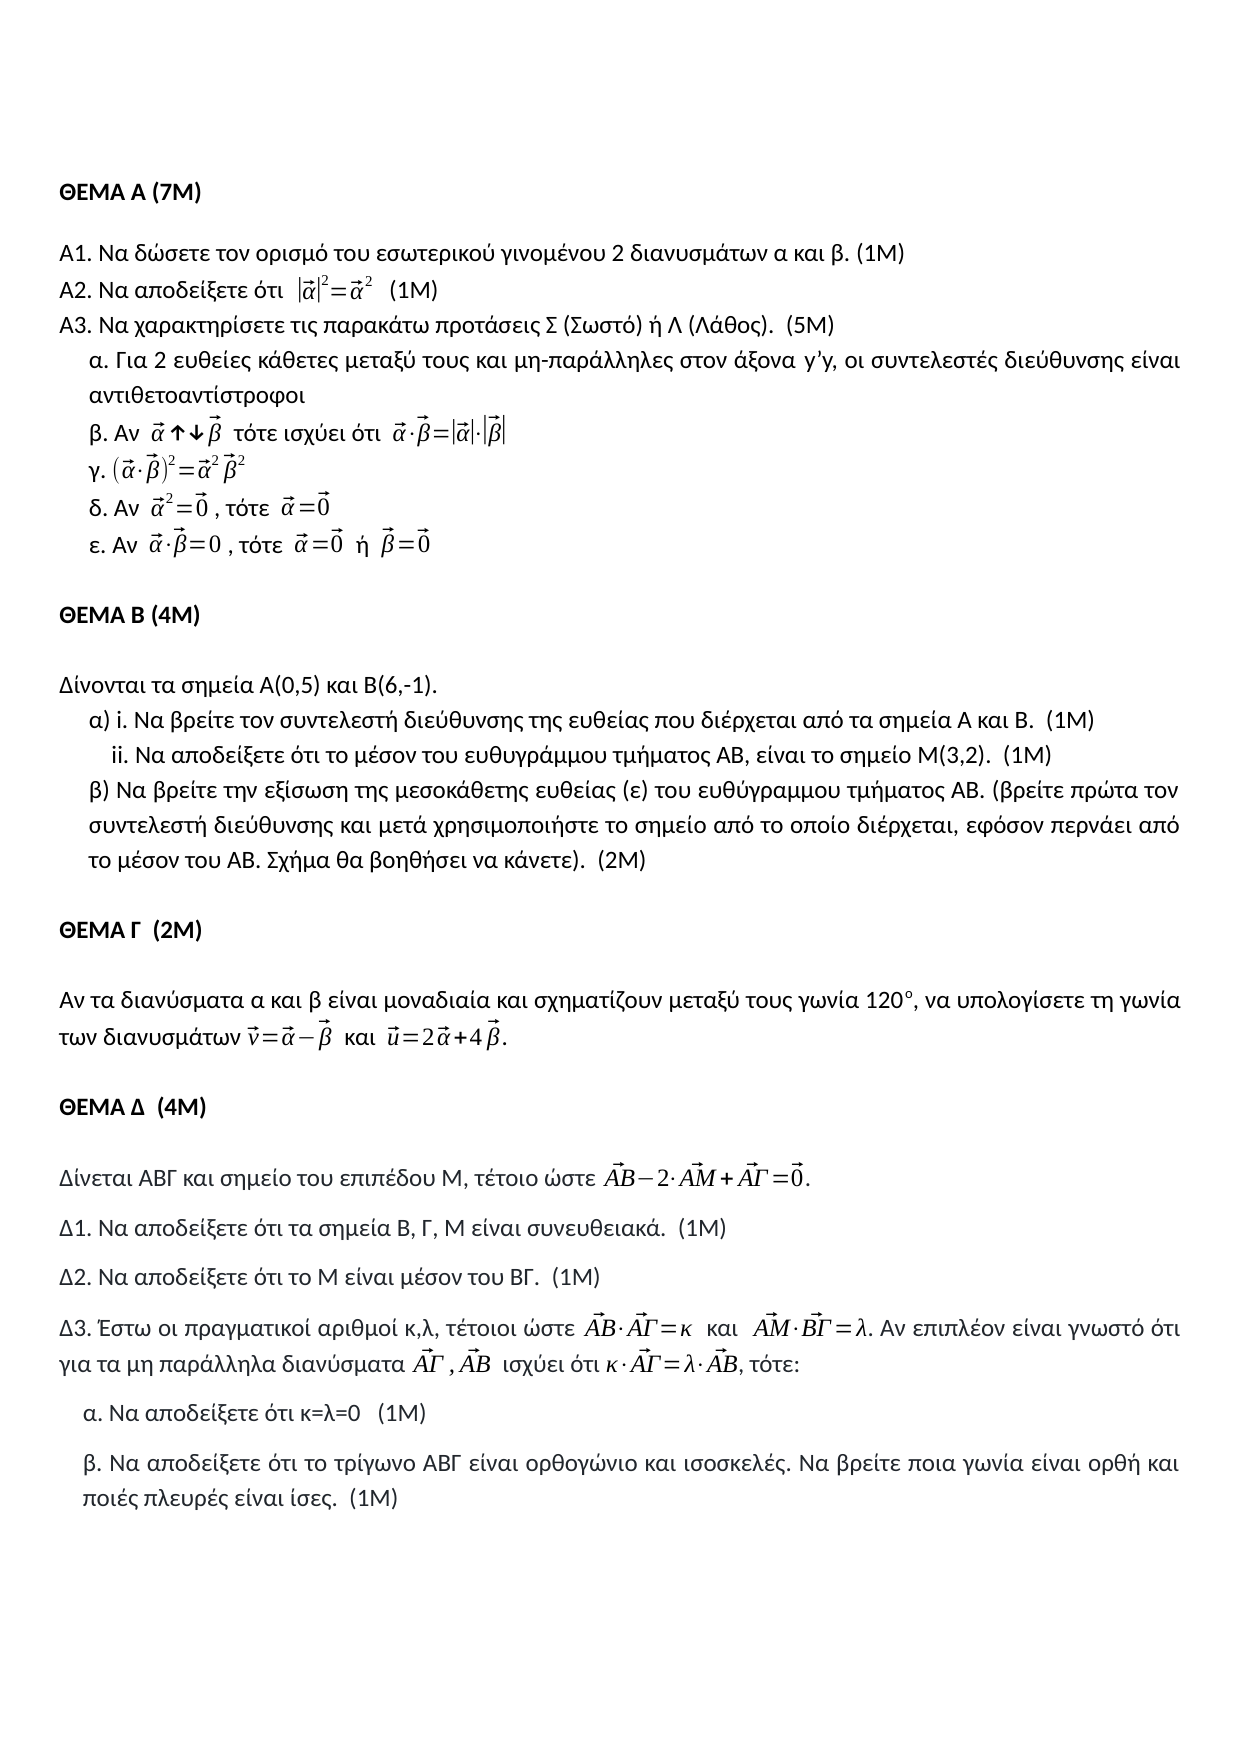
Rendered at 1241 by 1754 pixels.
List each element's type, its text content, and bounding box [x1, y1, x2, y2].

text Α2. Να αποδείξετε ότι (1Μ) [59, 272, 1181, 305]
text Δ1. Να αποδείξετε ότι τα σημεία Β, Γ, Μ είναι συνευθειακά. (1Μ) [59, 1212, 1181, 1242]
text β. Να αποδείξετε ότι το τρίγωνο ΑΒΓ είναι ορθογώνιο και ισοσκελές. Να βρείτε ποια γωνία είναι ορθή και ποιές πλευρές είναι ίσες. (1Μ) [83, 1447, 1181, 1513]
text β) Να βρείτε την εξίσωση της μεσοκάθετης ευθείας (ε) του ευθύγραμμου τμήματος ΑΒ. (βρείτε πρώτα τον συντελεστή διεύθυνσης και μετά χρησιμοποιήστε το σημείο από το οποίο διέρχεται, εφόσον περνάει από το μέσον του ΑΒ. Σχήμα θα βοηθήσει να κάνετε). (2Μ) [89, 774, 1181, 874]
text β. Αν τότε ισχύει ότι [89, 415, 1181, 447]
text ΘΕΜΑ Β (4Μ) [59, 599, 1181, 629]
text Αν τα διανύσματα α και β είναι μοναδιαία και σχηματίζουν μεταξύ τους γωνία 120ο, να υπολογίσετε τη γωνία των διανυσμάτων και . [59, 984, 1181, 1052]
text ΘΕΜΑ Α (7Μ) [59, 176, 1181, 206]
text δ. Αν , τότε [89, 490, 1181, 522]
text Δ2. Να αποδείξετε ότι το Μ είναι μέσον του ΒΓ. (1Μ) [59, 1261, 1181, 1292]
text Δ3. Έστω οι πραγματικοί αριθμοί κ,λ, τέτοιοι ώστε και . Αν επιπλέον είναι γνωστό ότι για τα μη παράλληλα διανύσματα ισχύει ότι , τότε: [59, 1311, 1181, 1378]
text Α1. Να δώσετε τον ορισμό του εσωτερικού γινομένου 2 διανυσμάτων α και β. (1Μ) [59, 237, 1181, 267]
text A3. Να χαρακτηρίσετε τις παρακάτω προτάσεις Σ (Σωστό) ή Λ (Λάθος). (5Μ) [59, 310, 1181, 340]
text α. Να αποδείξετε ότι κ=λ=0 (1Μ) [83, 1398, 1181, 1428]
text γ. [89, 452, 1181, 486]
text ΘΕΜΑ Γ (2Μ) [59, 914, 1181, 944]
text ii. Να αποδείξετε ότι το μέσον του ευθυγράμμου τμήματος ΑΒ, είναι το σημείο Μ(3,2). (1Μ) [89, 739, 1181, 769]
text ΘΕΜΑ Δ (4Μ) [59, 1091, 1181, 1122]
text ε. Αν , τότε ή [89, 527, 1181, 559]
text Δίνονται τα σημεία Α(0,5) και Β(6,-1). [59, 669, 1181, 699]
text α. Για 2 ευθείες κάθετες μεταξύ τους και μη-παράλληλες στον άξονα y’y, οι συντελεστές διεύθυνσης είναι αντιθετοαντίστροφοι [89, 345, 1181, 410]
text α) i. Να βρείτε τον συντελεστή διεύθυνσης της ευθείας που διέρχεται από τα σημεία Α και Β. (1Μ) [89, 704, 1181, 734]
text Δίνεται ΑΒΓ και σημείο του επιπέδου Μ, τέτοιο ώστε . [59, 1161, 1181, 1193]
